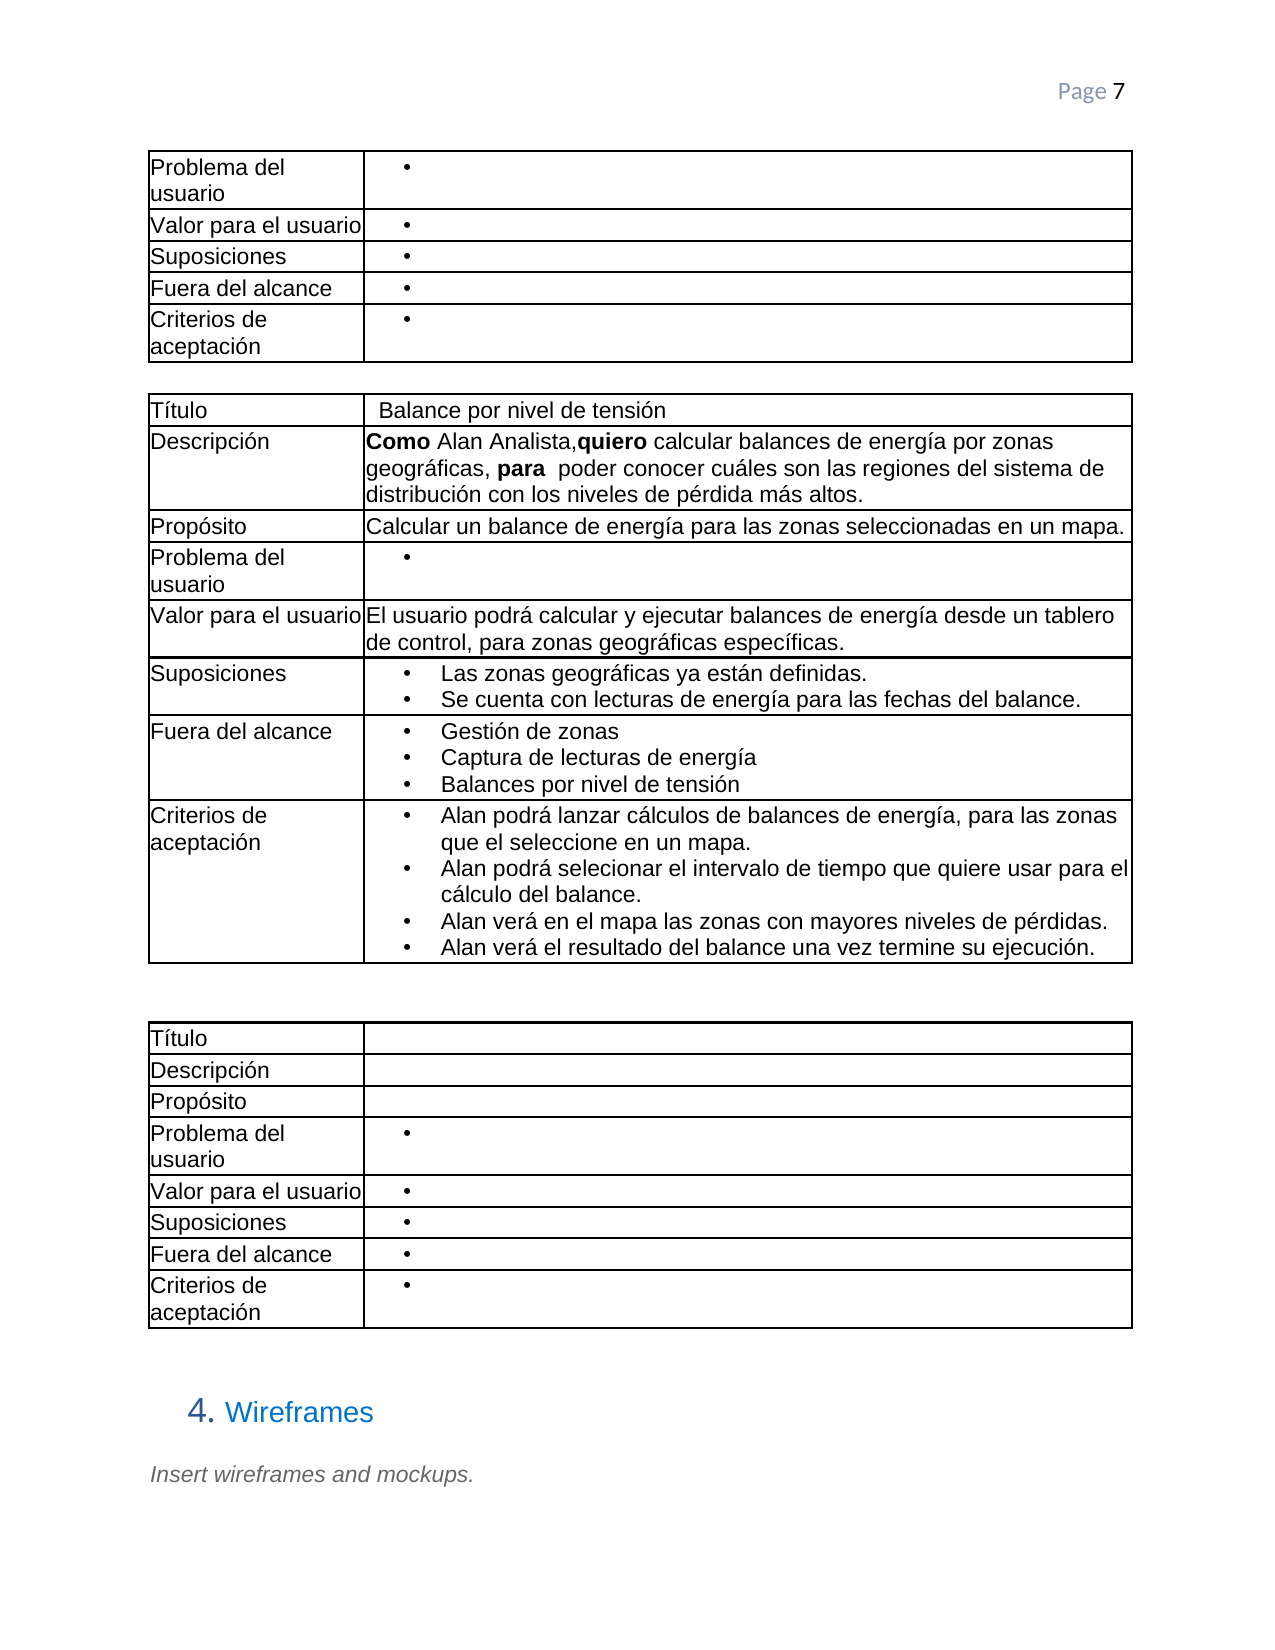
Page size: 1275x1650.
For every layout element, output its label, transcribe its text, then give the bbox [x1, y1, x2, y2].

table_cell Descripción [150, 1055, 363, 1084]
table_cell Suposiciones [150, 1208, 363, 1237]
table_header Balance por nivel de tensión [365, 395, 1131, 425]
table_header Título [150, 395, 363, 425]
table_cell Como Alan Analista,quiero calcular balances de energía por zonas geográficas, para poder conocer cuáles son las regiones del sistema de distribución con los niveles de pérdida más altos. [365, 427, 1131, 509]
table_cell Valor para el usuario [150, 1176, 363, 1206]
table_cell [365, 273, 1131, 303]
table_cell Fuera del alcance [150, 273, 363, 303]
table_cell Calcular un balance de energía para las zonas seleccionadas en un mapa. [365, 511, 1131, 541]
table_cell Descripción [150, 427, 363, 509]
table_cell [365, 543, 1131, 598]
table_cell Fuera del alcance [150, 716, 363, 798]
table_cell Criterios de aceptación [150, 1271, 363, 1327]
table_cell Gestión de zonas Captura de lecturas de energía Balances por nivel de tensión [365, 716, 1131, 798]
table_cell Alan podrá lanzar cálculos de balances de energía, para las zonas que el seleccione en un mapa. Alan podrá selecionar el intervalo de tiempo que quiere usar para el cálculo del balance. Alan verá en el mapa las zonas con mayores niveles de pérdidas. Alan verá el resultado del balance una vez termine su ejecución. [365, 801, 1131, 962]
table_cell Fuera del alcance [150, 1239, 363, 1269]
text Insert wireframes and mockups. [150, 1461, 1125, 1488]
subtitle Wireframes [187, 1387, 1125, 1433]
table_cell [365, 1087, 1131, 1116]
table_cell Propósito [150, 511, 363, 541]
table_cell Problema del usuario [150, 152, 363, 208]
table_cell [365, 1176, 1131, 1206]
table_cell El usuario podrá calcular y ejecutar balances de energía desde un tablero de control, para zonas geográficas específicas. [365, 601, 1131, 656]
table_cell Criterios de aceptación [150, 305, 363, 361]
table_cell [365, 152, 1131, 208]
table_cell Valor para el usuario [150, 601, 363, 656]
table_cell [365, 242, 1131, 271]
table_cell [365, 1208, 1131, 1237]
table_cell [365, 1271, 1131, 1327]
table_cell Propósito [150, 1087, 363, 1116]
table_cell [365, 305, 1131, 361]
table_cell Problema del usuario [150, 1118, 363, 1174]
table_header Título [150, 1024, 363, 1053]
table_cell Problema del usuario [150, 543, 363, 598]
table_cell Suposiciones [150, 242, 363, 271]
table_cell [365, 210, 1131, 239]
table_cell [365, 1118, 1131, 1174]
table_cell Criterios de aceptación [150, 801, 363, 962]
table_cell Las zonas geográficas ya están definidas. Se cuenta con lecturas de energía para las fechas del balance. [365, 659, 1131, 714]
table_header [365, 1024, 1131, 1053]
table_cell [365, 1239, 1131, 1269]
table_cell Valor para el usuario [150, 210, 363, 239]
table_cell Suposiciones [150, 659, 363, 714]
table_cell [365, 1055, 1131, 1084]
